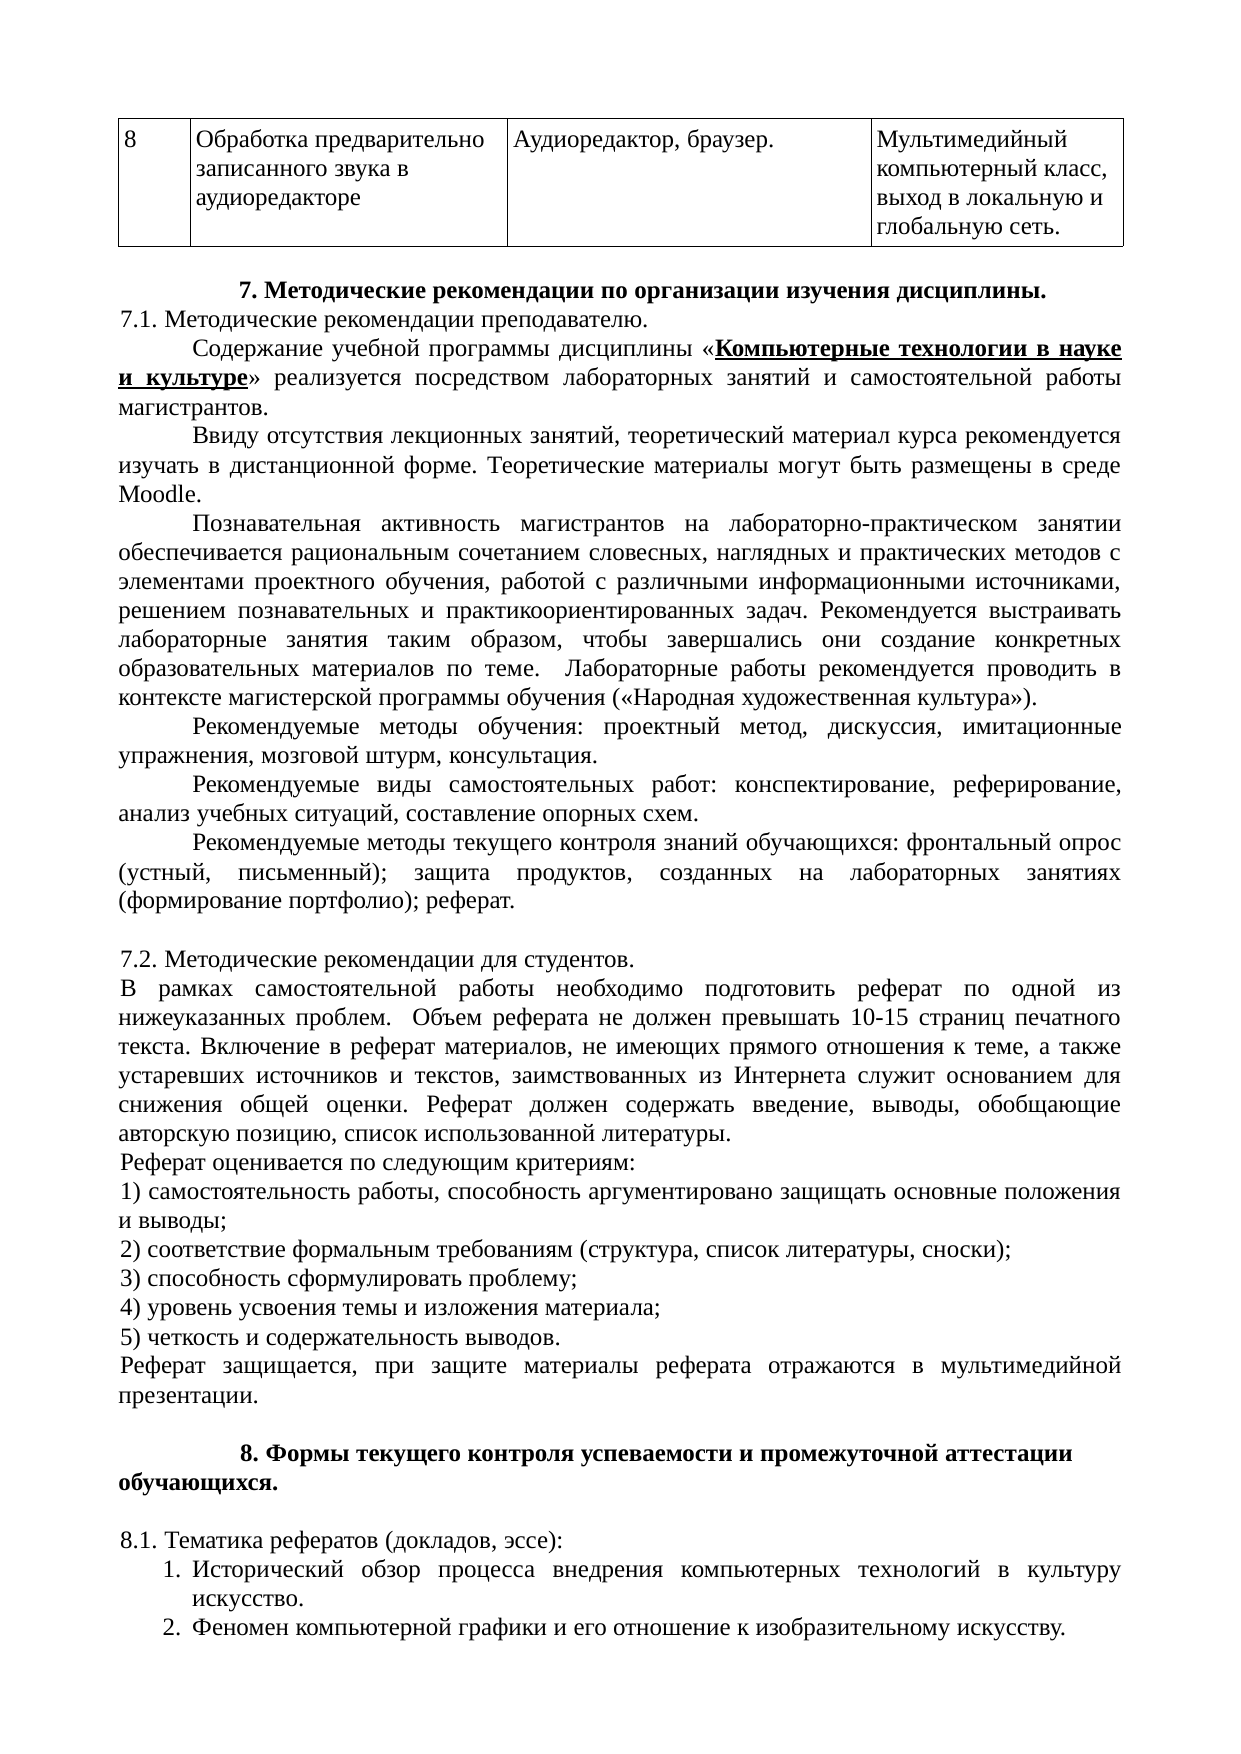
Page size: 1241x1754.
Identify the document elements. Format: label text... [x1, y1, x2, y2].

text 5) четкость и содержательность выводов. [118, 1321, 1122, 1350]
list Феномен компьютерной графики и его отношение к изобразительному искусству. [162, 1612, 1122, 1641]
text Ввиду отсутствия лекционных занятий, теоретический материал курса рекомендуется изучать в дистанционной форме. Теоретические материалы могут быть размещены в среде Moodle. [118, 420, 1122, 508]
table_cell Аудиоредактор, браузер. [508, 119, 871, 246]
text Реферат оценивается по следующим критериям: [118, 1147, 1122, 1176]
text Рекомендуемые виды самостоятельных работ: конспектирование, реферирование, анализ учебных ситуаций, составление опорных схем. [118, 769, 1122, 827]
text 7.2. Методические рекомендации для студентов. [118, 943, 1122, 973]
text Рекомендуемые методы обучения: проектный метод, дискуссия, имитационные упражнения, мозговой штурм, консультация. [118, 711, 1122, 769]
text Содержание учебной программы дисциплины «Компьютерные технологии в науке и культуре» реализуется посредством лабораторных занятий и самостоятельной работы магистрантов. [118, 333, 1122, 420]
text 8.1. Тематика рефератов (докладов, эссе): [118, 1525, 1122, 1554]
table_cell Мультимедийный компьютерный класс, выход в локальную и глобальную сеть. [872, 119, 1123, 246]
text 2) соответствие формальным требованиям (структура, список литературы, сноски); [118, 1234, 1122, 1263]
text 4) уровень усвоения темы и изложения материала; [118, 1292, 1122, 1321]
text Познавательная активность магистрантов на лабораторно-практическом занятии обеспечивается рациональным сочетанием словесных, наглядных и практических методов с элементами проектного обучения, работой с различными информационными источниками, решением познавательных и практикоориентированных задач. Рекомендуется выстраивать лабораторные занятия таким образом, чтобы завершались они создание конкретных образовательных материалов по теме. Лабораторные работы рекомендуется проводить в контексте магистерской программы обучения («Народная художественная культура»). [118, 508, 1122, 711]
text Реферат защищается, при защите материалы реферата отражаются в мультимедийной презентации. [118, 1350, 1122, 1408]
text 8. Формы текущего контроля успеваемости и промежуточной аттестации обучающихся. [118, 1438, 1122, 1496]
text Рекомендуемые методы текущего контроля знаний обучающихся: фронтальный опрос (устный, письменный); защита продуктов, созданных на лабораторных занятиях (формирование портфолио); реферат. [118, 827, 1122, 914]
table_cell 8 [119, 119, 190, 246]
text 7. Методические рекомендации по организации изучения дисциплины. [118, 275, 1122, 304]
table_cell Обработка предварительно записанного звука в аудиоредакторе [191, 119, 507, 246]
text В рамках самостоятельной работы необходимо подготовить реферат по одной из нижеуказанных проблем. Объем реферата не должен превышать 10-15 страниц печатного текста. Включение в реферат материалов, не имеющих прямого отношения к теме, а также устаревших источников и текстов, заимствованных из Интернета служит основанием для снижения общей оценки. Реферат должен содержать введение, выводы, обобщающие авторскую позицию, список использованной литературы. [118, 973, 1122, 1147]
text 7.1. Методические рекомендации преподавателю. [118, 304, 1122, 333]
text 3) способность сформулировать проблему; [118, 1263, 1122, 1292]
list Исторический обзор процесса внедрения компьютерных технологий в культуру искусство. [162, 1554, 1122, 1612]
text 1) самостоятельность работы, способность аргументировано защищать основные положения и выводы; [118, 1176, 1122, 1234]
